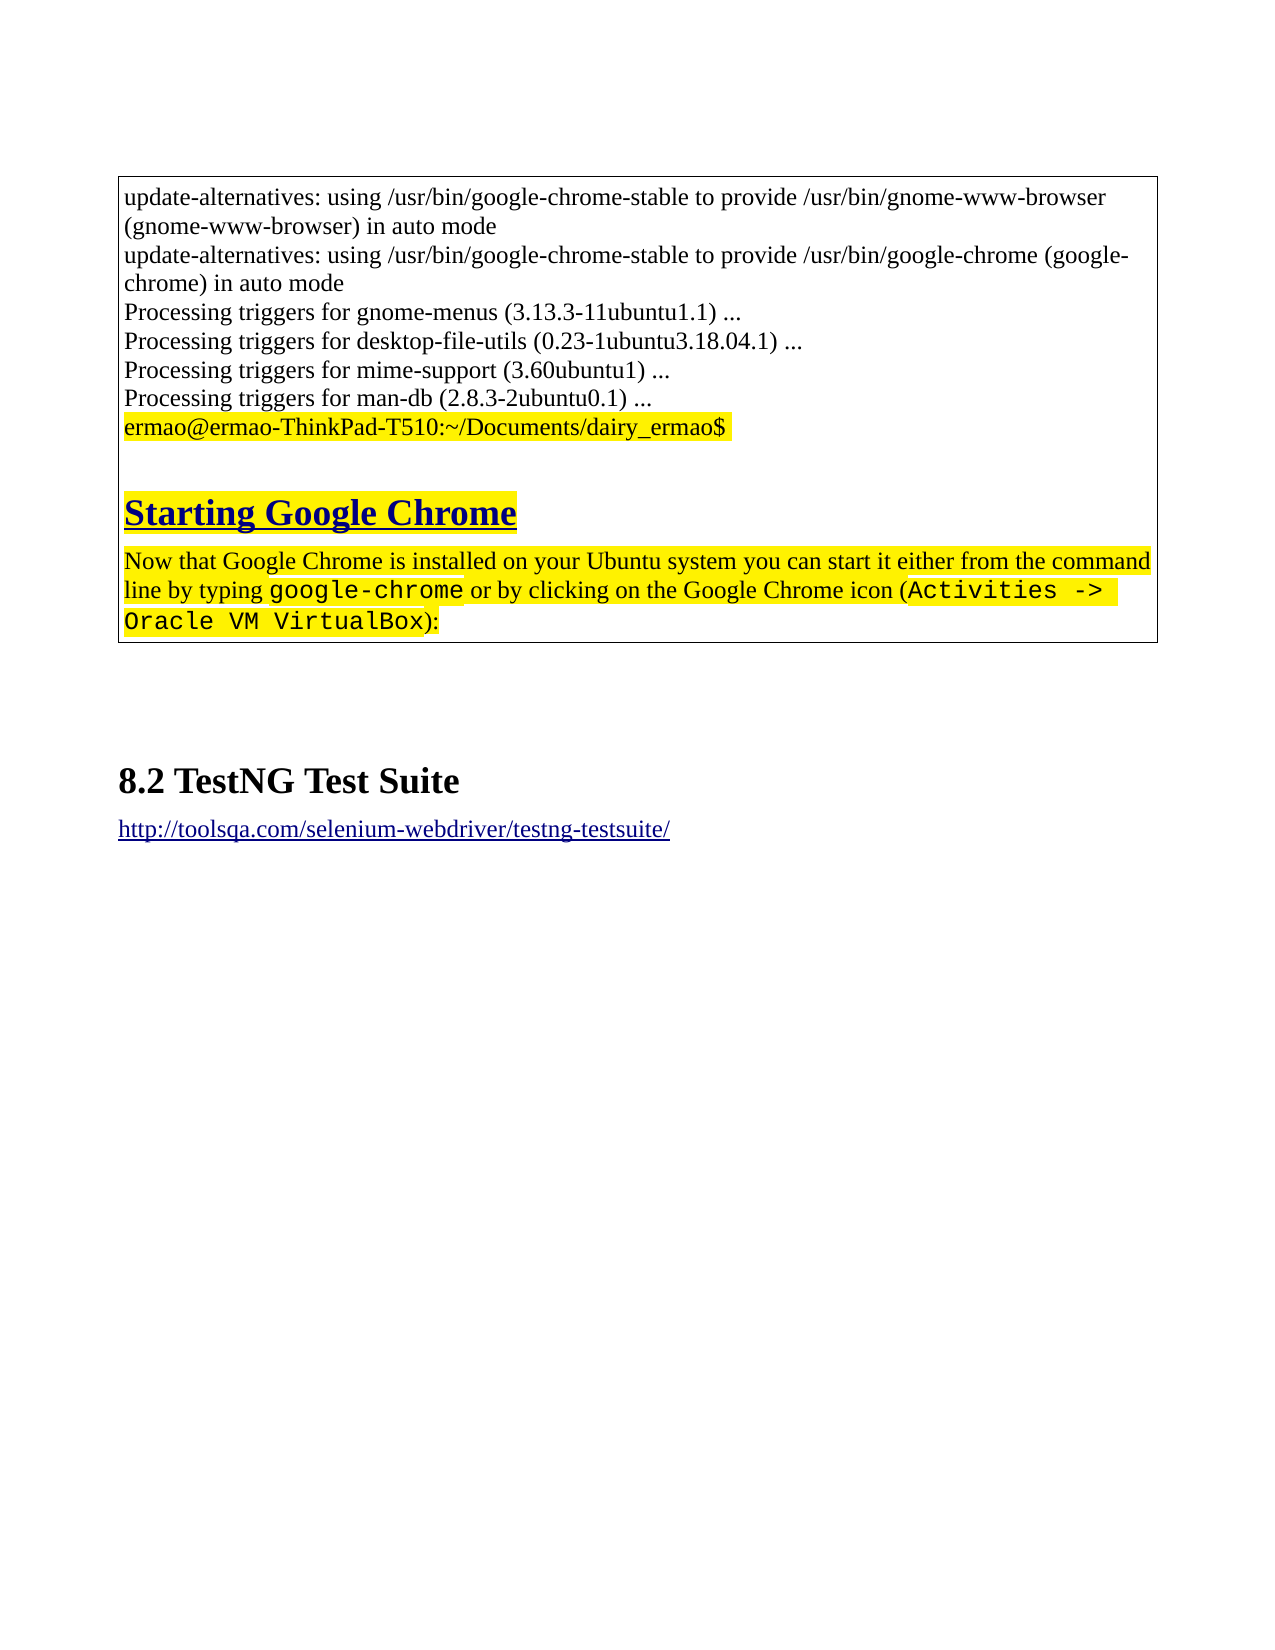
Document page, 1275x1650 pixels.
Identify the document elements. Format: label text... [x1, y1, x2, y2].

text http://toolsqa.com/selenium-webdriver/testng-testsuite/ [118, 814, 1157, 843]
subtitle 8.2 TestNG Test Suite [118, 758, 1157, 802]
table_header update-alternatives: using /usr/bin/google-chrome-stable to provide /usr/bin/gnome-www-browser (gnome-www-browser) in auto mode update-alternatives: using /usr/bin/google-chrome-stable to provide /usr/bin/google-chrome (google-chrome) in auto mode Processing triggers for gnome-menus (3.13.3-11ubuntu1.1) ... Processing triggers for desktop-file-utils (0.23-1ubuntu3.18.04.1) ... Processing triggers for mime-support (3.60ubuntu1) ... Processing triggers for man-db (2.8.3-2ubuntu0.1) ... ermao@ermao-ThinkPad-T510:~/Documents/dairy_ermao$ Starting Google Chrome Now that Google Chrome is installed on your Ubuntu system you can start it either from the command line by typing google-chrome or by clicking on the Google Chrome icon (Activities -> Oracle VM VirtualBox): [119, 177, 1157, 642]
